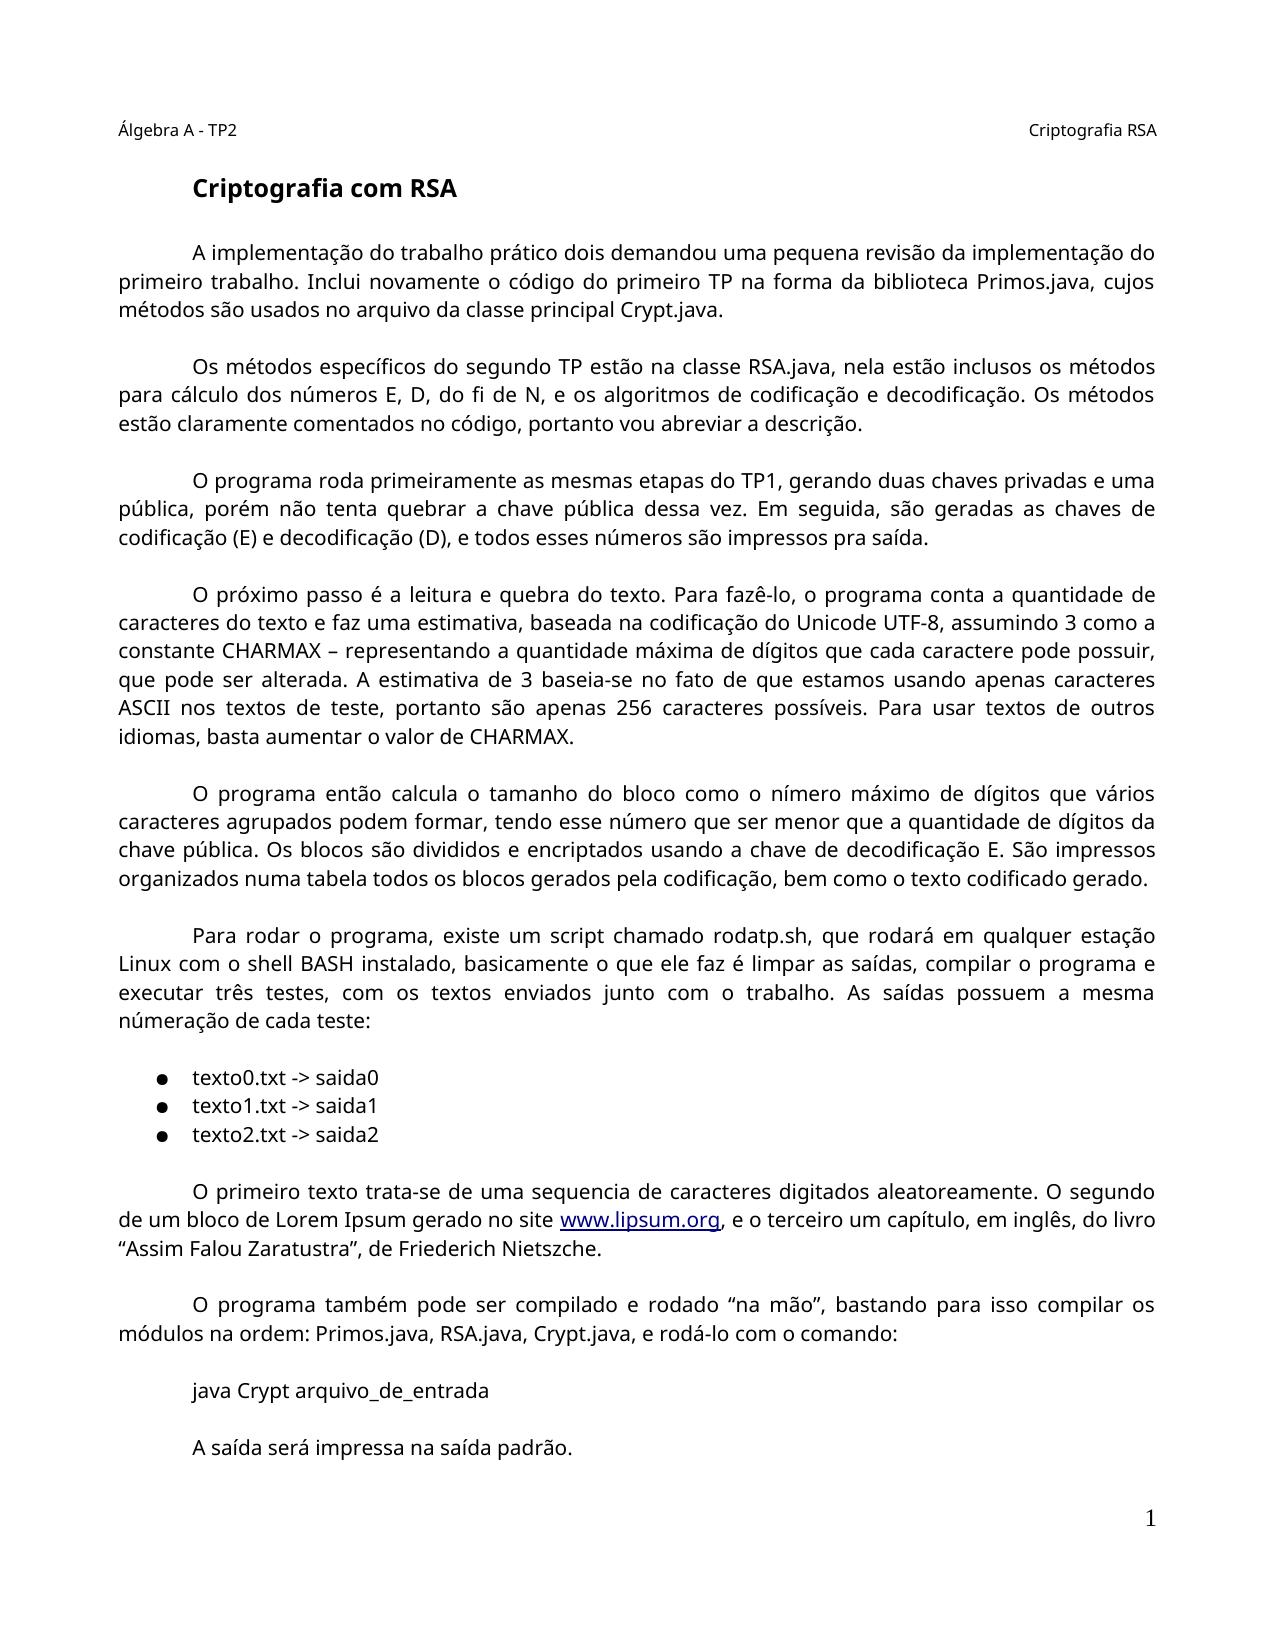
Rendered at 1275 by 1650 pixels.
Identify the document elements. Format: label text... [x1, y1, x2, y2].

text Para rodar o programa, existe um script chamado rodatp.sh, que rodará em qualquer estação Linux com o shell BASH instalado, basicamente o que ele faz é limpar as saídas, compilar o programa e executar três testes, com os textos enviados junto com o trabalho. As saídas possuem a mesma númeração de cada teste: [118, 921, 1157, 1035]
text O programa roda primeiramente as mesmas etapas do TP1, gerando duas chaves privadas e uma pública, porém não tenta quebrar a chave pública dessa vez. Em seguida, são geradas as chaves de codificação (E) e decodificação (D), e todos esses números são impressos pra saída. [118, 466, 1157, 551]
list texto1.txt -> saida1 [154, 1092, 1157, 1120]
list texto0.txt -> saida0 [154, 1063, 1157, 1092]
text Os métodos específicos do segundo TP estão na classe RSA.java, nela estão inclusos os métodos para cálculo dos números E, D, do fi de N, e os algoritmos de codificação e decodificação. Os métodos estão claramente comentados no código, portanto vou abreviar a descrição. [118, 352, 1157, 437]
text java Crypt arquivo_de_entrada [118, 1376, 1157, 1404]
text O primeiro texto trata-se de uma sequencia de caracteres digitados aleatoreamente. O segundo de um bloco de Lorem Ipsum gerado no site www.lipsum.org, e o terceiro um capítulo, em inglês, do livro “Assim Falou Zaratustra”, de Friederich Nietszche. [118, 1177, 1157, 1262]
text A implementação do trabalho prático dois demandou uma pequena revisão da implementação do primeiro trabalho. Inclui novamente o código do primeiro TP na forma da biblioteca Primos.java, cujos métodos são usados no arquivo da classe principal Crypt.java. [118, 238, 1157, 324]
text Criptografia com RSA [118, 170, 1157, 204]
text O programa então calcula o tamanho do bloco como o nímero máximo de dígitos que vários caracteres agrupados podem formar, tendo esse número que ser menor que a quantidade de dígitos da chave pública. Os blocos são divididos e encriptados usando a chave de decodificação E. São impressos organizados numa tabela todos os blocos gerados pela codificação, bem como o texto codificado gerado. [118, 779, 1157, 892]
list texto2.txt -> saida2 [154, 1120, 1157, 1148]
text A saída será impressa na saída padrão. [118, 1433, 1157, 1461]
text O próximo passo é a leitura e quebra do texto. Para fazê-lo, o programa conta a quantidade de caracteres do texto e faz uma estimativa, baseada na codificação do Unicode UTF-8, assumindo 3 como a constante CHARMAX – representando a quantidade máxima de dígitos que cada caractere pode possuir, que pode ser alterada. A estimativa de 3 baseia-se no fato de que estamos usando apenas caracteres ASCII nos textos de teste, portanto são apenas 256 caracteres possíveis. Para usar textos de outros idiomas, basta aumentar o valor de CHARMAX. [118, 580, 1157, 750]
text O programa também pode ser compilado e rodado “na mão”, bastando para isso compilar os módulos na ordem: Primos.java, RSA.java, Crypt.java, e rodá-lo com o comando: [118, 1291, 1157, 1347]
